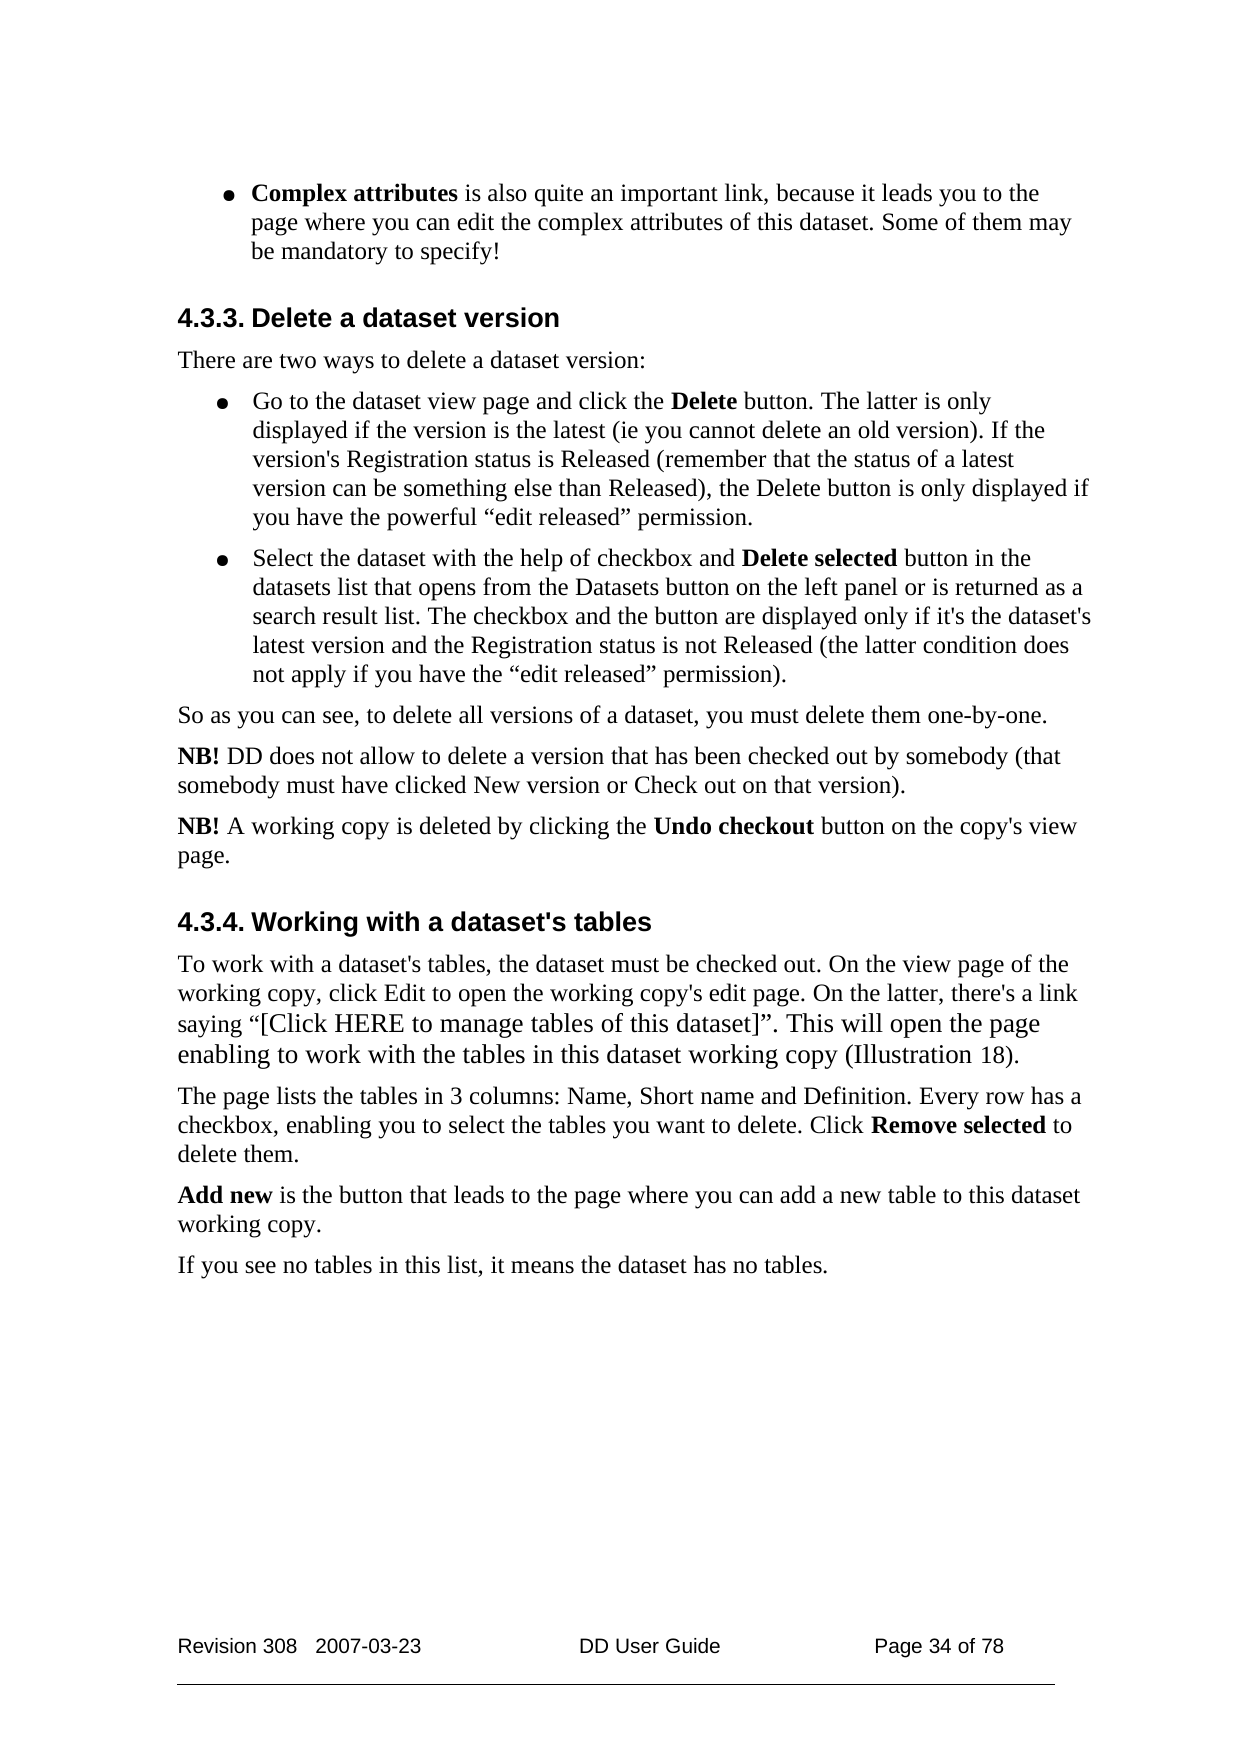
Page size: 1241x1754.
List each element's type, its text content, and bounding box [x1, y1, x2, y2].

text There are two ways to delete a dataset version: [177, 345, 1092, 374]
list Select the dataset with the help of checkbox and Delete selected button in the datasets list that opens from the Datasets button on the left panel or is returned as a search result list. The checkbox and the button are displayed only if it's the dataset's latest version and the Registration status is not Released (the latter condition does not apply if you have the “edit released” permission). [215, 543, 1092, 688]
list Complex attributes is also quite an important link, because it leads you to the page where you can edit the complex attributes of this dataset. Some of them may be mandatory to specify! [221, 178, 1092, 265]
text The page lists the tables in 3 columns: Name, Short name and Definition. Every row has a checkbox, enabling you to select the tables you want to delete. Click Remove selected to delete them. [177, 1081, 1092, 1168]
text NB! DD does not allow to delete a version that has been checked out by somebody (that somebody must have clicked New version or Check out on that version). [177, 741, 1092, 799]
list Go to the dataset view page and click the Delete button. The latter is only displayed if the version is the latest (ie you cannot delete an old version). If the version's Registration status is Released (remember that the status of a latest version can be something else than Released), the Delete button is only displayed if you have the powerful “edit released” permission. [215, 386, 1092, 531]
subtitle Working with a dataset's tables [177, 906, 1092, 937]
text To work with a dataset's tables, the dataset must be checked out. On the view page of the working copy, click Edit to open the working copy's edit page. On the latter, there's a link saying “[Click HERE to manage tables of this dataset]”. This will open the page enabling to work with the tables in this dataset working copy (Illustration 18). [177, 949, 1092, 1069]
subtitle Delete a dataset version [177, 302, 1092, 333]
text So as you can see, to delete all versions of a dataset, you must delete them one-by-one. [177, 700, 1092, 729]
text Add new is the button that leads to the page where you can add a new table to this dataset working copy. [177, 1180, 1092, 1238]
text If you see no tables in this list, it means the dataset has no tables. [177, 1250, 1092, 1279]
text NB! A working copy is deleted by clicking the Undo checkout button on the copy's view page. [177, 811, 1092, 869]
